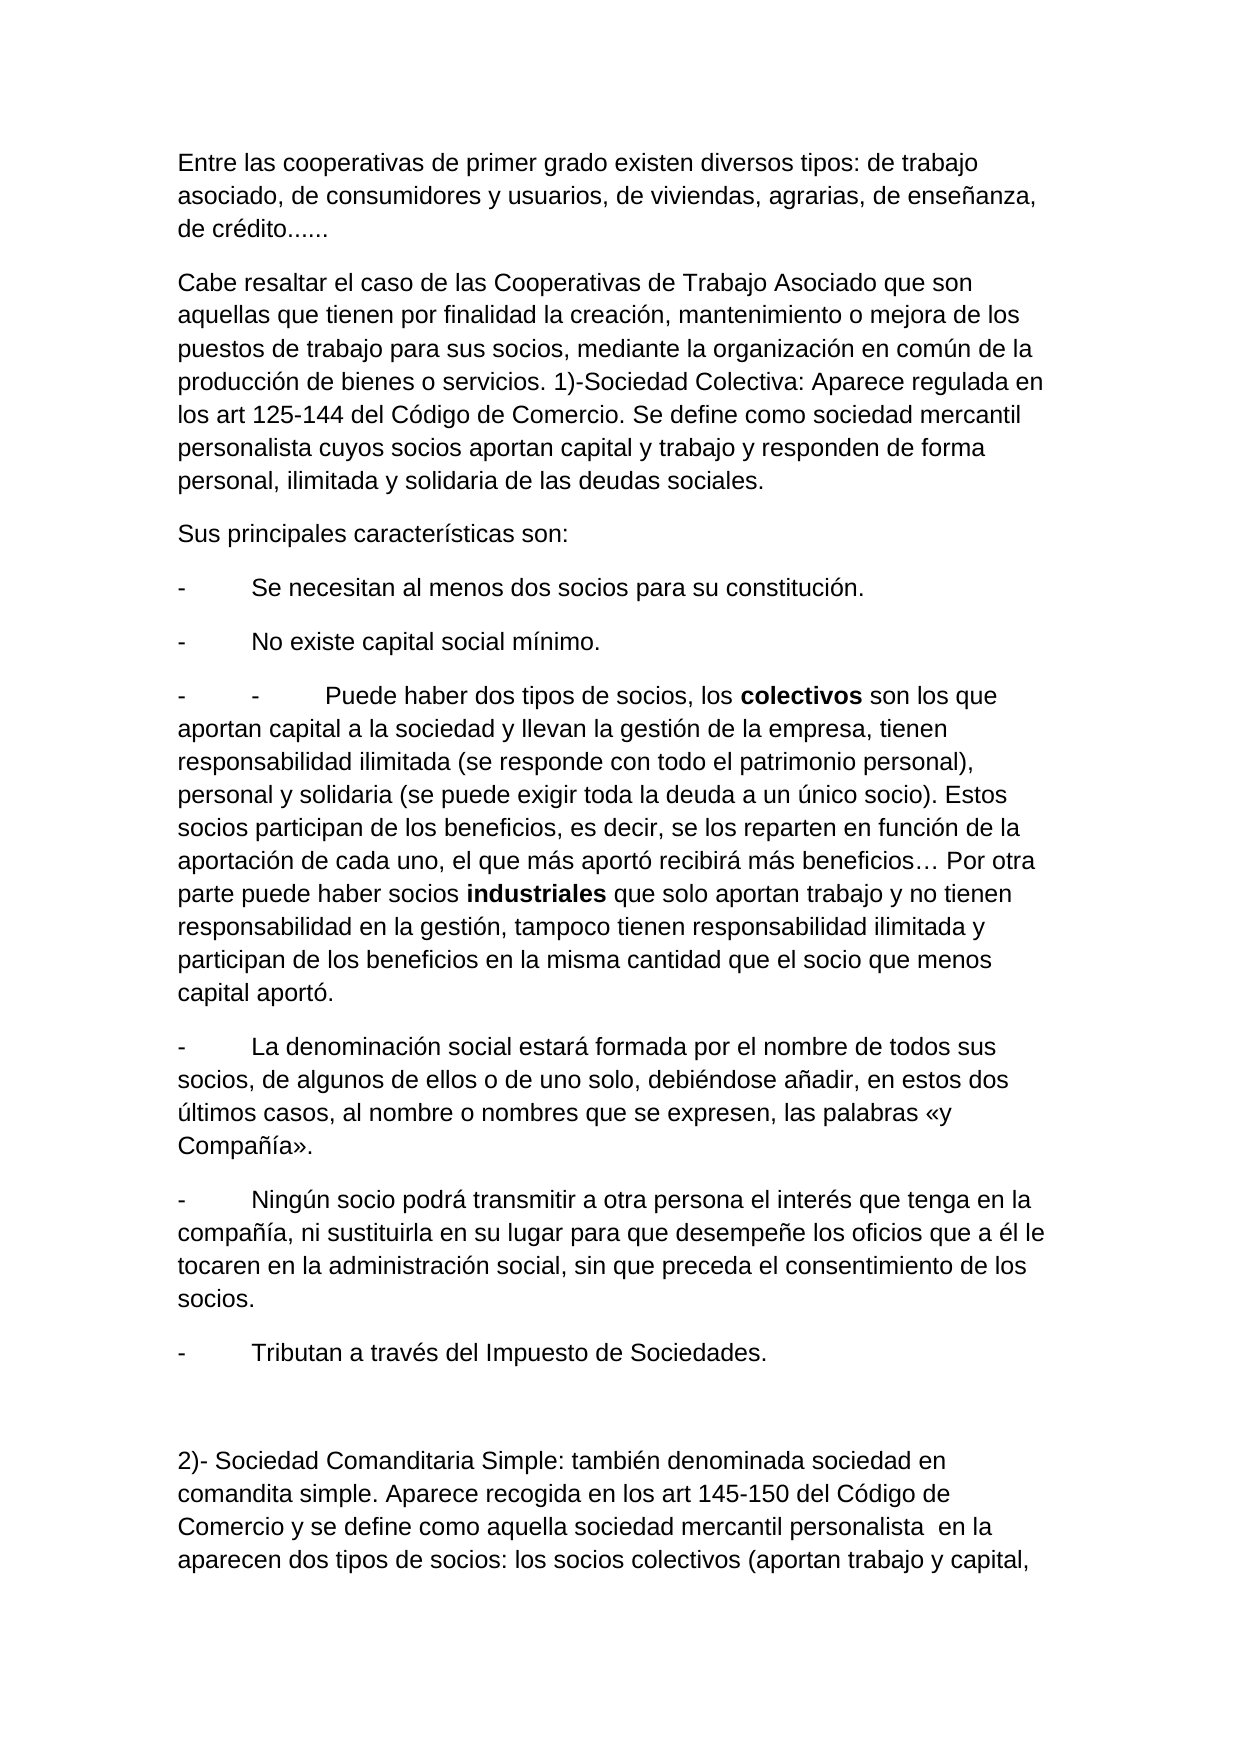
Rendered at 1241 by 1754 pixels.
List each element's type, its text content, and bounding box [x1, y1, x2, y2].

text Sus principales características son: [177, 519, 1063, 548]
text - Ningún socio podrá transmitir a otra persona el interés que tenga en la compañía, ni sustituirla en su lugar para que desempeñe los oficios que a él le tocaren en la administración social, sin que preceda el consentimiento de los socios. [177, 1185, 1063, 1313]
text - La denominación social estará formada por el nombre de todos sus socios, de algunos de ellos o de uno solo, debiéndose añadir, en estos dos últimos casos, al nombre o nombres que se expresen, las palabras «y Compañía». [177, 1032, 1063, 1160]
text - No existe capital social mínimo. [177, 627, 1063, 656]
text Entre las cooperativas de primer grado existen diversos tipos: de trabajo asociado, de consumidores y usuarios, de viviendas, agrarias, de enseñanza, de crédito...... [177, 148, 1063, 242]
text - Tributan a través del Impuesto de Sociedades. [177, 1338, 1063, 1367]
text Cabe resaltar el caso de las Cooperativas de Trabajo Asociado que son aquellas que tienen por finalidad la creación, mantenimiento o mejora de los puestos de trabajo para sus socios, mediante la organización en común de la producción de bienes o servicios. 1)-Sociedad Colectiva: Aparece regulada en los art 125-144 del Código de Comercio. Se define como sociedad mercantil personalista cuyos socios aportan capital y trabajo y responden de forma personal, ilimitada y solidaria de las deudas sociales. [177, 267, 1063, 494]
text - Se necesitan al menos dos socios para su constitución. [177, 573, 1063, 602]
text - - Puede haber dos tipos de socios, los colectivos son los que aportan capital a la sociedad y llevan la gestión de la empresa, tienen responsabilidad ilimitada (se responde con todo el patrimonio personal), personal y solidaria (se puede exigir toda la deuda a un único socio). Estos socios participan de los beneficios, es decir, se los reparten en función de la aportación de cada uno, el que más aportó recibirá más beneficios… Por otra parte puede haber socios industriales que solo aportan trabajo y no tienen responsabilidad en la gestión, tampoco tienen responsabilidad ilimitada y participan de los beneficios en la misma cantidad que el socio que menos capital aportó. [177, 681, 1063, 1007]
text 2)- Sociedad Comanditaria Simple: también denominada sociedad en comandita simple. Aparece recogida en los art 145-150 del Código de Comercio y se define como aquella sociedad mercantil personalista en la aparecen dos tipos de socios: los socios colectivos (aportan trabajo y capital, [177, 1446, 1063, 1573]
